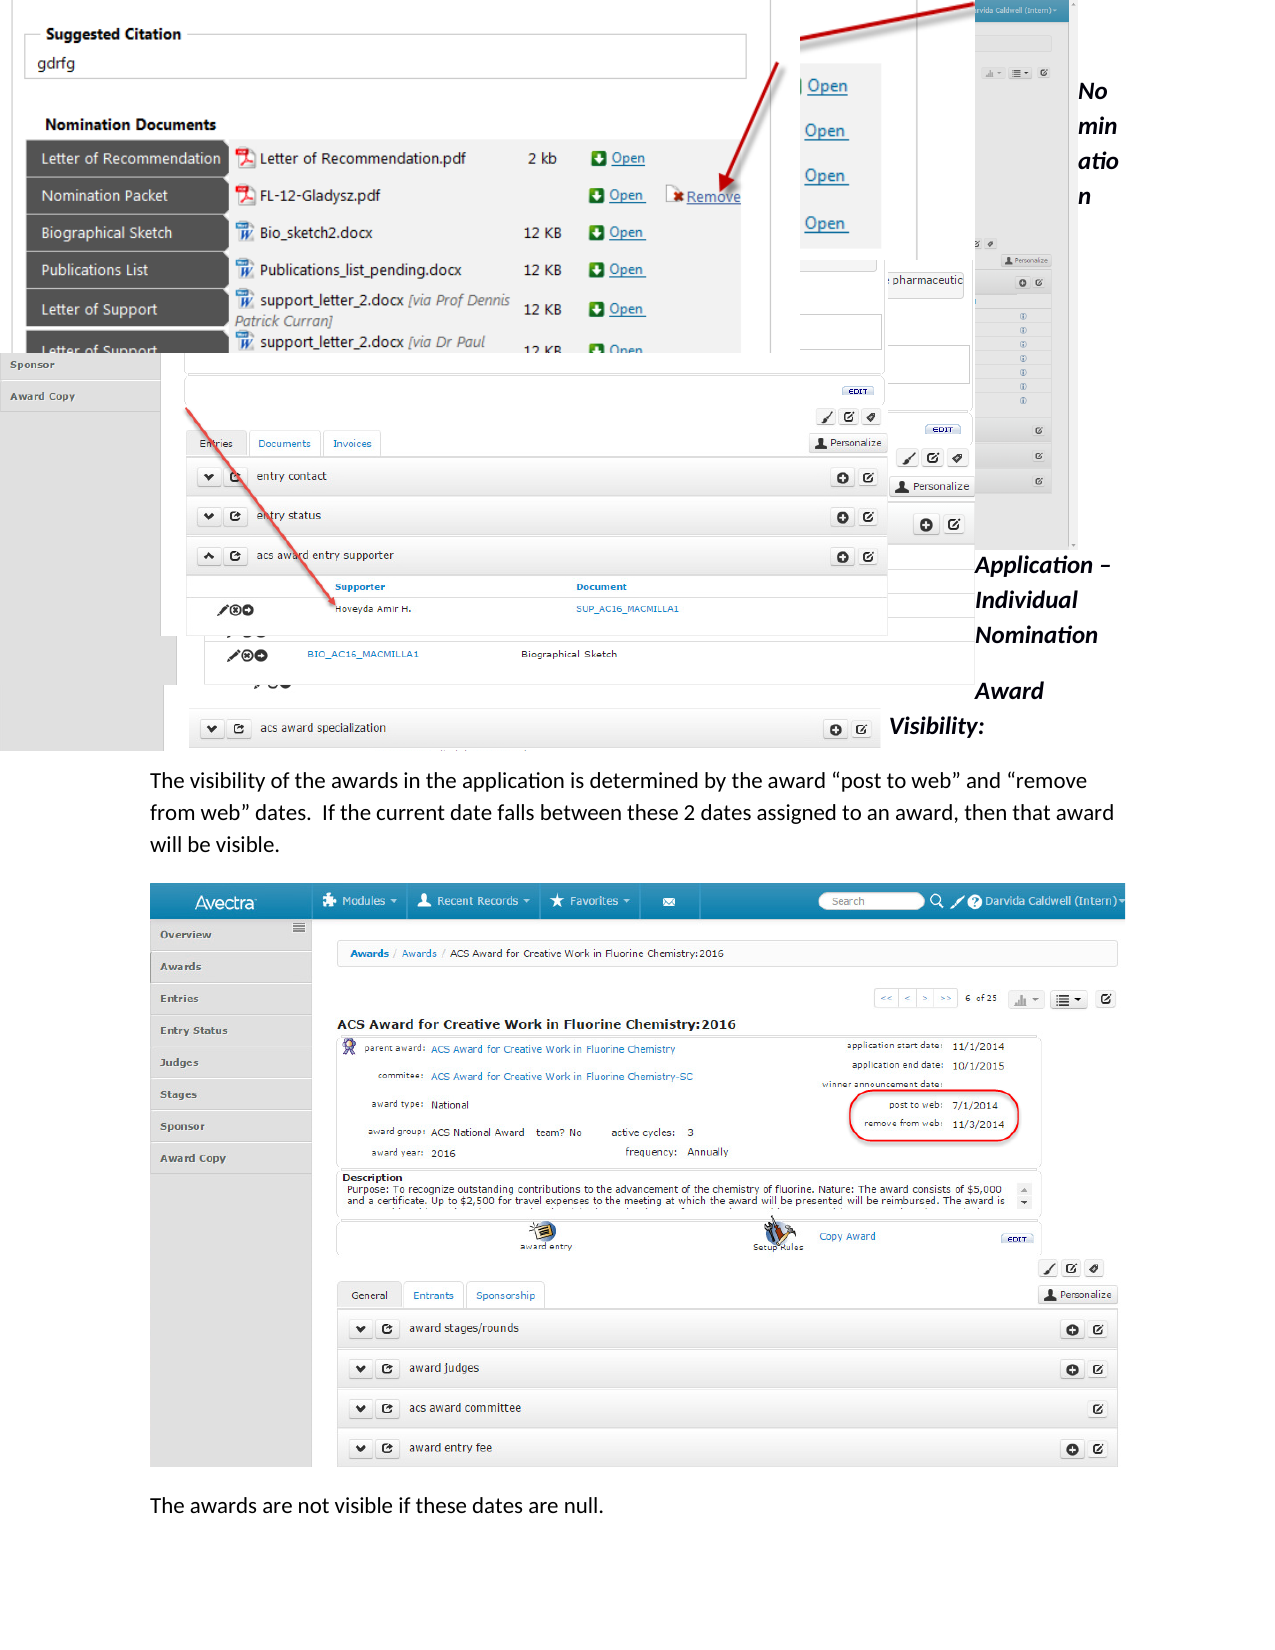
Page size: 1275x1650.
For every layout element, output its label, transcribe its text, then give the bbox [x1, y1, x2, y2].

picture [0, 0, 1078, 751]
text The awards are not visible if these dates are null. [150, 1491, 1125, 1519]
text The visibility of the awards in the application is determined by the award “post to web” and “remove from web” dates. If the current date falls between these 2 dates assigned to an award, then that award will be visible. [150, 766, 1125, 859]
text Nomination Application – Individual Nomination [975, 75, 1125, 650]
text Award Visibility: [889, 675, 1125, 741]
picture [150, 883, 1125, 1467]
